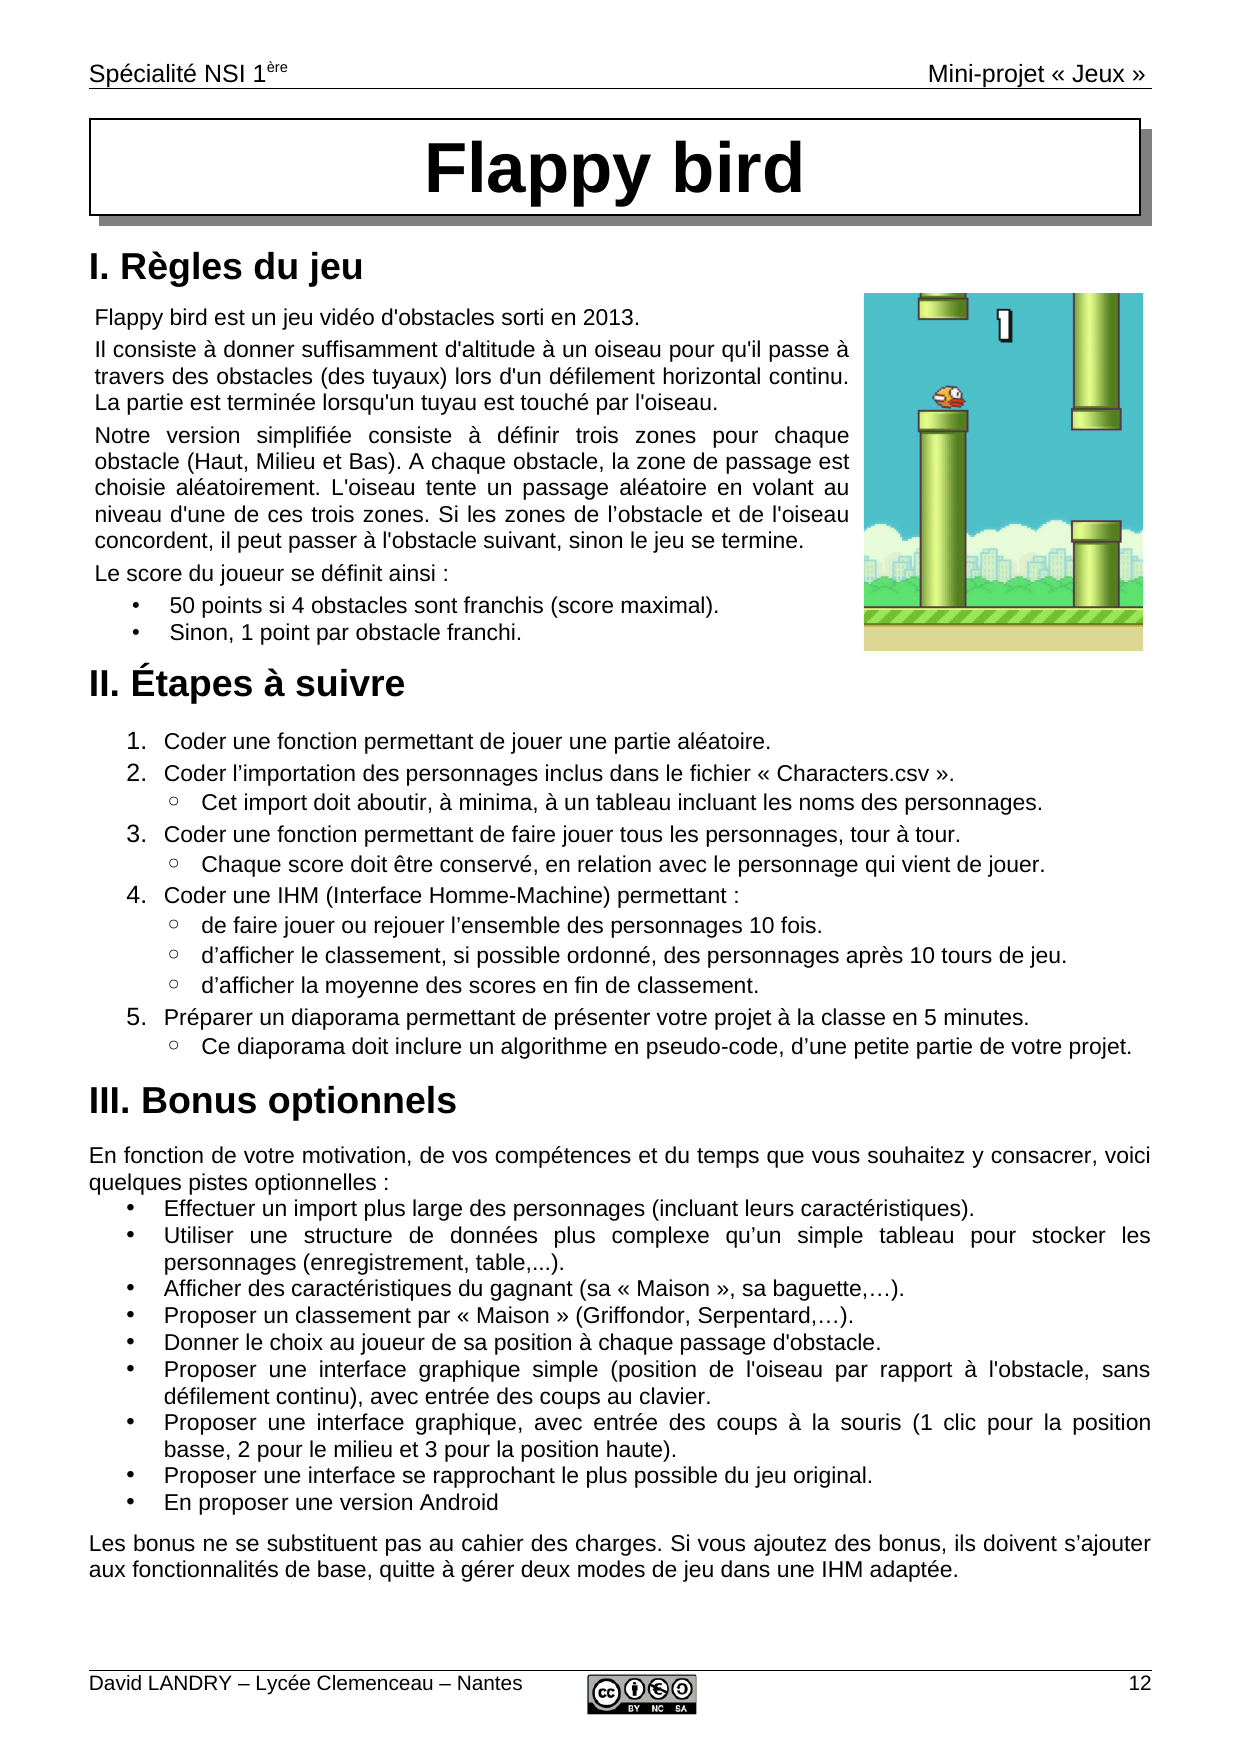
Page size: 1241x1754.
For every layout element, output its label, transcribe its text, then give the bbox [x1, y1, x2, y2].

table_header Flappy bird est un jeu vidéo d'obstacles sorti en 2013. Il consiste à donner suffisamment d'altitude à un oiseau pour qu'il passe à travers des obstacles (des tuyaux) lors d'un défilement horizontal continu. La partie est terminée lorsqu'un tuyau est touché par l'oiseau. Notre version simplifiée consiste à définir trois zones pour chaque obstacle (Haut, Milieu et Bas). A chaque obstacle, la zone de passage est choisie aléatoirement. L'oiseau tente un passage aléatoire en volant au niveau d'une de ces trois zones. Si les zones de l’obstacle et de l'oiseau concordent, il peut passer à l'obstacle suivant, sinon le jeu se termine. Le score du joueur se définit ainsi : 50 points si 4 obstacles sont franchis (score maximal). Sinon, 1 point par obstacle franchi. [89, 287, 856, 661]
list d’afficher la moyenne des scores en fin de classement. [164, 972, 1152, 999]
list Proposer un classement par « Maison » (Griffondor, Serpentard,…). [126, 1302, 1152, 1329]
list Utiliser une structure de données plus complexe qu’un simple tableau pour stocker les personnages (enregistrement, table,...). [126, 1222, 1152, 1275]
subtitle Bonus optionnels [89, 1078, 1152, 1121]
list Coder une IHM (Interface Homme-Machine) permettant : [126, 881, 1152, 909]
text Les bonus ne se substituent pas au cahier des charges. Si vous ajoutez des bonus, ils doivent s’ajouter aux fonctionnalités de base, quitte à gérer deux modes de jeu dans une IHM adaptée. [89, 1529, 1152, 1582]
list En proposer une version Android [126, 1489, 1152, 1516]
list d’afficher le classement, si possible ordonné, des personnages après 10 tours de jeu. [164, 942, 1152, 969]
list Ce diaporama doit inclure un algorithme en pseudo-code, d’une petite partie de votre projet. [164, 1033, 1152, 1060]
list Coder l’importation des personnages inclus dans le fichier « Characters.csv ». [126, 758, 1152, 786]
list Afficher des caractéristiques du gagnant (sa « Maison », sa baguette,…). [126, 1275, 1152, 1302]
list Chaque score doit être conservé, en relation avec le personnage qui vient de jouer. [164, 851, 1152, 878]
list Proposer une interface graphique, avec entrée des coups à la souris (1 clic pour la position basse, 2 pour le milieu et 3 pour la position haute). [126, 1409, 1152, 1462]
subtitle Étapes à suivre [89, 661, 1152, 704]
list Proposer une interface graphique simple (position de l'oiseau par rapport à l'obstacle, sans défilement continu), avec entrée des coups au clavier. [126, 1356, 1152, 1409]
list Préparer un diaporama permettant de présenter votre projet à la classe en 5 minutes. [126, 1002, 1152, 1030]
list Coder une fonction permettant de faire jouer tous les personnages, tour à tour. [126, 819, 1152, 848]
subtitle Règles du jeu [89, 244, 1152, 287]
list Coder une fonction permettant de jouer une partie aléatoire. [126, 726, 1152, 755]
text En fonction de votre motivation, de vos compétences et du temps que vous souhaitez y consacrer, voici quelques pistes optionnelles : [89, 1142, 1152, 1195]
list Cet import doit aboutir, à minima, à un tableau incluant les noms des personnages. [164, 789, 1152, 816]
text Flappy bird [91, 120, 1139, 214]
list Effectuer un import plus large des personnages (incluant leurs caractéristiques). [126, 1195, 1152, 1222]
list de faire jouer ou rejouer l’ensemble des personnages 10 fois. [164, 912, 1152, 939]
picture [586, 1674, 697, 1715]
list Proposer une interface se rapprochant le plus possible du jeu original. [126, 1462, 1152, 1489]
picture [863, 293, 1144, 651]
list Donner le choix au joueur de sa position à chaque passage d'obstacle. [126, 1329, 1152, 1356]
table_header [856, 287, 1151, 661]
